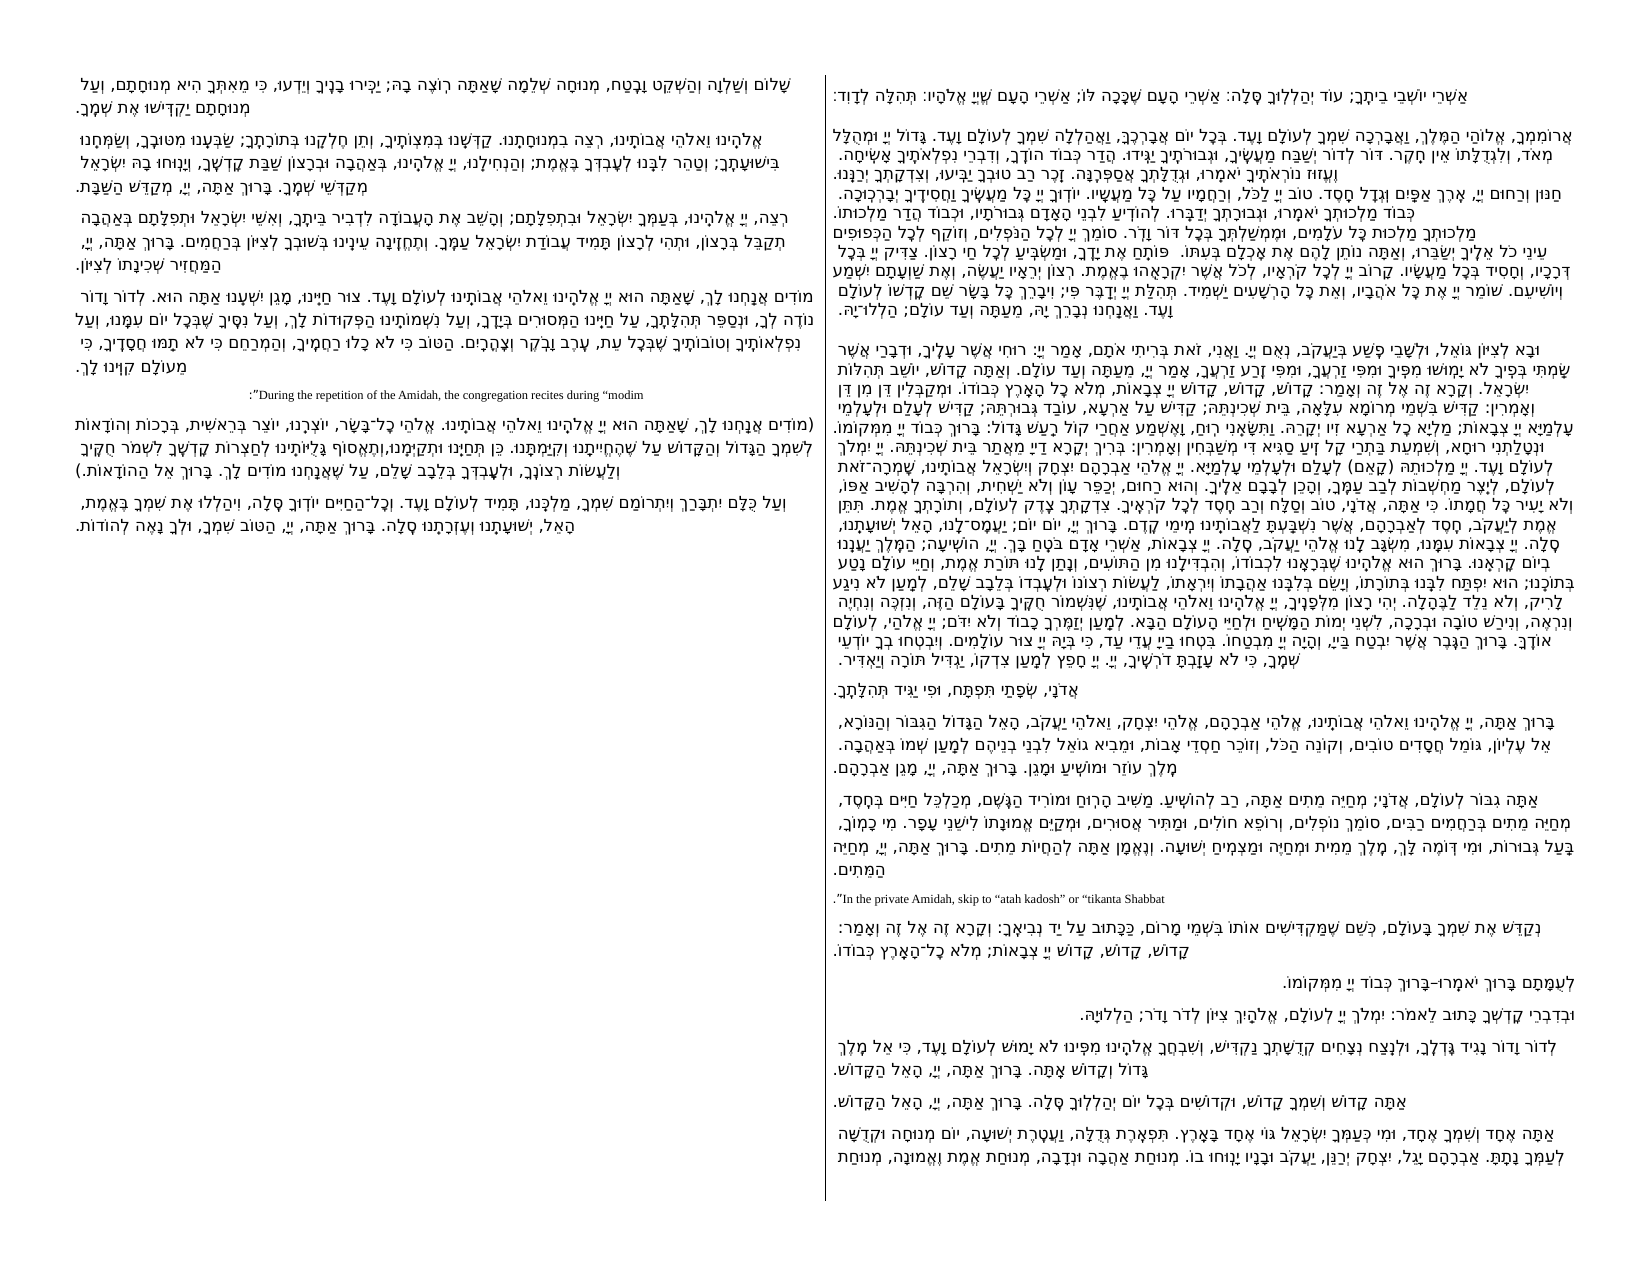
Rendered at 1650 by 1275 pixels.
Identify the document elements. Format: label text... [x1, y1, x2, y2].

text וּבְדִבְרֵי קׇדְשְׁךָ כָּתוּב לֵאמֹר: יִמְלֹךְ יְיָ לְעוֹלָם, אֱלֹהַֽיִךְ צִיּוֹן לְדֹר וָדֹר; הַלְלוּיָהּ. [832, 1005, 1575, 1024]
text וּבָא לְצִיּוֹן גּוֹאֵל, וּלְשָׁבֵי פֶֽשַׁע בְּיַעֲקֹב, נְאֻם יְיָ. וַאֲנִי, זֹאת בְּרִיתִי אֹתָם, אָמַר יְיָ: רוּחִי אֲשֶׁר עָלֶֽיךָ, וּדְבָרַי אֲשֶׁר שַֽׂמְתִּי בְּפִֽיךָ לֺא יָמֽוּשׁוּ מִפִּֽיךָ וּמִפִּי זַרְעֲךָ, וּמִפִּי זֶֽרַע זַרְעֲךָ, אָמַר יְיָ, מֵעַתָּה וְעַד עוֹלָם. וְאַתָּה קָדוֹשׁ, יוֹשֵׁב תְּהִלּוֹת יִשְׂרָאֵל. וְקָרָא זֶה אֶל זֶה וְאָמַר: קָדוֹשׁ, קָדוֹשׁ, קָדוֹשׁ יְיָ צְבָאוֹת, מְלֺא כׇל הָאָֽרֶץ כְּבוֹדוֹ. וּמְקַבְּלִין דֵּן מִן דֵּן וְאָמְרִין: קַדִּישׁ בִּשְׁמֵי מְרוֹמָא עִלָּאָה, בֵּית שְׁכִינְתֵּהּ; קַדִּישׁ עַל אַרְעָא, עוֹבַד גְּבוּרְתֵּהּ; קַדִּישׁ לְעָלַם וּלְעָלְמֵי עָלְמַיָּא יְיָ צְבָאוֹת; מַלְיָא כׇל אַרְעָא זִיו יְקָרֵהּ. וַתִּשָּׂאֵֽנִי רֽוּחַ, וָאֶשְׁמַע אַחֲרַי קוֹל רַֽעַשׁ גָּדוֹל: בָּרוּךְ כְּבוֹד יְיָ מִמְּקוֹמוֹ. וּנְטָלַתְנִי רוּחָא, וְשִׁמְעֵת בַּתְרַי קָל זִֽיעַ סַגִּיא דִּי מְשַׁבְּחִין וְאָמְרִין: בְּרִיךְ יְקָרָא דַייָ מֵאֲתַר בֵּית שְׁכִינְתֵּהּ. יְיָ יִמְלֺךְ לְעוֹלָם וָעֶד. יְיָ מַלְכוּתֵהּ (קָאֵם) לְעָלַם וּלְעָלְמֵי עָלְמַיָּא. יְיָ אֱלֺהֵי אַבְרָהָם יִצְחָק וְיִשְׂרָאֵל אֲבוֹתֵֽינוּ, שׇׁמְרָה־זֹאת לְעוֹלָם, לְיֵֽצֶר מַחְשְׁבוֹת לְבַב עַמֶּֽךָ, וְהָכֵן לְבָבָם אֵלֶֽיךָ. וְהוּא רַחוּם, יְכַפֵּר עָוֺן וְלֺא יַשְׁחִית, וְהִרְבָּה לְהָשִׁיב אַפּוֹ, וְלֺא יָעִיר כׇּל חֲמָתוֹ. כִּי אַתָּה, אֲדֹנָי, טוֹב וְסַלָּח וְרַב חֶֽסֶד לְכׇל קֹרְאֶֽיךָ. צִדְקָתְךָ צֶֽדֶק לְעוֹלָם, וְתוֹרָתְךָ אֱמֶת. תִּתֵּן אֱמֶת לְיַעֲקֹב, חֶֽסֶד לְאַבְרָהָם, אֲשֶׁר נִשְׁבַּֽעְתָּ לַאֲבוֹתֵֽינוּ מִֽימֵי קֶֽדֶם. בָּרוּךְ יְיָ, יוֹם יוֹם; יַעֲמׇס־לָֽנוּ, הָאֵל יְשׁוּעָתֵֽנוּ, סֶֽלָה. יְיָ צְבָאוֹת עִמָּֽנוּ, מִשְׂגָּב לָֽנוּ אֱלֺהֵי יַעֲקֹב, סֶֽלָה. יְיָ צְבָאוֹת, אַשְׁרֵי אָדָם בֹּטֵֽחַ בָּךְ. יְיָ, הוֹשִֽׁיעָה; הַמֶּֽלֶךְ יַעֲנֵֽנוּ בְיוֹם קׇרְאֵֽנוּ. בָּרוּךְ הוּא אֱלֺהֵֽינוּ שֶׁבְּרָאָֽנוּ לִכְבוֹדוֹ, וְהִבְדִּילָֽנוּ מִן הַתּוֹעִים, וְנָֽתַן לָֽנוּ תּוֹרַת אֱמֶת, וְחַיֵּי עוֹלָם נָטַע בְּתוֹכֵֽנוּ; הוּא יִפְתַּח לִבֵּֽנוּ בְּתוֹרָתוֹ, וְיָשֵׂם בְּלִבֵּֽנוּ אַהֲבָתוֹ וְיִרְאָתוֹ, לַעֲשׂוֹת רְצוֹנוֹ וּלְעׇבְדוֹ בְּלֵבָב שָׁלֵם, לְמַֽעַן לֺא נִיגַע לָרִיק, וְלֺא נֵלֵד לַבֶּהָלָה. יְהִי רָצוֹן מִלְּפָנֶֽיךָ, יְיָ אֱלֺהֵֽינוּ וֵאלֺהֵי אֲבוֹתֵֽינוּ, שֶׁנִּשְׁמוֹר חֻקֶּֽיךָ בָּעוֹלָם הַזֶּה, וְנִזְכֶּה וְנִחְיֶה וְנִרְאֶה, וְנִירַשׁ טוֹבָה וּבְרָכָה, לִשְׁנֵי יְמוֹת הַמָּשִֽׁיחַ וּלְחַיֵּי הָעוֹלָם הַבָּא. לְמַֽעַן יְזַמֶּרְךָ כָבוֹד וְלֺא יִדֹּם; יְיָ אֱלֺהַי, לְעוֹלָם אוֹדֶֽךָּ. בָּרוּךְ הַגֶּֽבֶר אֲשֶׁר יִבְטַח בַּייָ, וְהָיָה יְיָ מִבְטַחוֹ. בִּטְחוּ בַייָ עֲדֵי עַד, כִּי בְּיָהּ יְיָ צוּר עוֹלָמִים. וְיִבְטְחוּ בְךָ יוֹדְעֵי שְׁמֶֽךָ, כִּי לֺא עָזַֽבְתָּ דֹרְשֶֽׁיךָ, יְיָ. יְיָ חָפֵץ לְמַֽעַן צִדְקוֹ, יַגְדִּיל תּוֹרָה וְיַאְדִּיר. [832, 340, 1575, 669]
text בָּרוּךְ אַתָּה, יְיָ אֱלֹהֵֽינוּ וֵאלֹהֵי אֲבוֹתֵֽינוּ, אֱלֹהֵי אַבְרָהָם, אֱלֹהֵי יִצְחָק, וֵאלֹהֵי יַעֲקֹב, הָאֵל הַגָּדוֹל הַגִּבּוֹר וְהַנּוֹרָא, אֵל עֶלְיוֹן, גּוֹמֵל חֲסָדִים טוֹבִים, וְקוֹנֵה הַכֹּל, וְזוֹכֵר חַסְדֵי אָבוֹת, וּמֵבִיא גוֹאֵל לִבְנֵי בְנֵיהֶם לְמַֽעַן שְׁמוֹ בְּאַהֲבָה. מֶֽלֶךְ עוֹזֵר וּמוֹשִֽׁיעַ וּמָגֵן. בָּרוּךְ אַתָּה, יְיָ, מָגֵן אַבְרָהָם. [832, 712, 1575, 778]
text מוֹדִים אֲנַֽחְנוּ לָךְ, שָׁאַתָּה הוּא יְיָ אֱלֹהֵֽינוּ וֵאלֹהֵי אֲבוֹתֵֽינוּ לְעוֹלָם וָעֶד. צוּר חַיֵּֽינוּ, מָגֵן יִשְׁעֵֽנוּ אַתָּה הוּא. לְדוֹר וָדוֹר נוֹדֶה לְךָ, וּנְסַפֵּר תְּהִלָּתֶֽךָ, עַל חַיֵּֽינוּ הַמְּסוּרִים בְּיָדֶֽךָ, וְעַל נִשְׁמוֹתֵֽינוּ הַפְּקוּדוֹת לָךְ, וְעַל נִסֶּֽיךָ שֶׁבְּכׇל יוֹם עִמָּֽנוּ, וְעַל נִפְלְאוֹתֶֽיךָ וְטוֹבוֹתֶֽיךָ שֶׁבְּכׇל עֵת, עֶֽרֶב וָבֹֽקֶר וְצׇהֳרָֽיִם. הַטּוֹב כִּי לֹא כָלוּ רַחֲמֶֽיךָ, וְהַמְרַחֵם כִּי לֹא תַֽמּוּ חֲסָדֶֽיךָ, כִּי מֵעוֹלָם קִוִּֽינוּ לָךְ. [75, 287, 817, 376]
text שָׁלוֹם וְשַׁלְוָה וְהַשְׁקֵט וָבֶֽטַח, מְנוּחָה שְׁלֵמָה שָׁאַתָּה רֽוֹצֶה בָהּ; יַכִּֽירוּ בָנֶֽיךָ וְיֵדְעוּ, כִּי מֵאִתְּךָ הִיא מְנוּחָתָם, וְעַל מְנוּחָתָם יַקְדִּֽישׁוּ אֶת שְׁמֶֽךָ. [75, 75, 817, 118]
text In the private Amidah, skip to “atah kadosh” or “tikanta Shabbat”. [832, 892, 1575, 906]
text וְעַל כֻּלָּם יִתְבָּרַךְ וְיִתְרוֹמַם שִׁמְךָ, מַלְכֵּֽנוּ, תָּמִיד לְעוֹלָם וָעֶד. וְכׇל־הַחַיִּים יוֹדֽוּךָ סֶּֽלָה, וִיהַלְלוּ אֶת שִׁמְךָ בֶּאֱמֶת, הָאֵל, יְשׁוּעָתֵֽנוּ וְעֶזְרָתֵֽנוּ סֶֽלָה. בָּרוּךְ אַתָּה, יְיָ, הַטּוֹב שִׁמְךָ, וּלְךָ נָאֶה לְהוֹדוֹת. [75, 493, 817, 536]
text אֱלֹהֵֽינוּ וֵאלֹהֵי אֲבוֹתֵֽינוּ, רְצֵה בִמְנוּחָתֵֽנוּ. קַדְּשֵֽׁנוּ בְּמִצְוֺתֶֽיךָ, וְתֵן חֶלְקֵֽנוּ בְּתוֹרָתֶֽךָ; שַׂבְּעֵֽנוּ מִטּוּבֶֽךָ, וְשַׂמְּחֵֽנוּ בִּישׁוּעָתֶֽךָ; וְטַהֵר לִבֵּֽנוּ לְעׇבְדְּךָ בֶּאֱמֶת; וְהַנְחִילֵֽנוּ, יְיָ אֱלֹהֵֽינוּ, בְּאַהֲבָה וּבְרָצוֹן שַׁבַּת קׇדְשֶֽׁךָ, וְיָנֽוּחוּ בָהּ יִשְׂרָאֵל מְקַדְּשֵׁי שְׁמֶֽךָ. בָּרוּךְ אַתָּה, יְיָ, מְקַדֵּשׁ הַשַּׁבָּת. [75, 130, 817, 196]
text (מוֹדִים אֲנַֽחְנוּ לָךְ, שָׁאַתָּה הוּא יְיָ אֱלֹהֵֽינוּ וֵאלֹהֵי אֲבוֹתֵֽינוּ. אֱלֹהֵי כׇל־בָּשָׂר, יוֹצְרֵֽנוּ, יוֹצֵר בְּרֵאשִׁית, בְּרָכוֹת וְהוֹדָאוֹת לְשִׁמְךָ הַגָּדוֹל וְהַקָּדוֹשׁ עַל שֶׁהֶחֱיִיתָֽנוּ וְקִיַּמְתָּֽנוּ. כֵּן תְּחַיֵּֽנוּ וּתְקַיְּמֵֽנוּ,וְתֶאֱסוֹף גָּלֻיּוֹתֵֽינוּ לְחַצְרוֹת קׇדְשֶֽׁךָ לִשְׁמֹר חֻקֶּֽיךָ וְלַעֲשׂוֹת רְצוֹנֶֽךָ, וּלְעׇׇבְדְּךָ בְּלֵבָב שָׁלֵם, עַל שֶׁאֲנַֽחְנוּ מוֹדִים לָךְ. בָּרוּךְ אֵל הַהוֹדָאוֹת.) [75, 414, 817, 480]
text אַתָּה קָדוֹשׁ וְשִׁמְךָ קָדוֹשׁ, וּקְדוֹשִׁים בְּכׇל יוֹם יְהַלְלֽוּךָ סֶּֽלָה. בָּרוּךְ אַתָּה, יְיָ, הָאֵל הַקָּדוֹשׁ. [832, 1092, 1575, 1111]
text רְצֵה, יְיָ אֱלֹהֵֽינוּ, בְּעַמְּךָ יִשְׂרָאֵל וּבִתְפִלָּתָם; וְהָשֵׁב אֶת הָעֲבוֹדָה לִדְבִיר בֵּיתֶֽךָ, וְאִשֵּׁי יִשְׂרָאֵל וּתְפִלָּתָם בְּאַהֲבָה תְקַבֵּל בְּרָצוֹן, וּתְהִי לְרָצוֹן תָּמִיד עֲבוֹדַת יִשְׂרָאֵל עַמֶּֽךָ. וְתֶחֱזֶֽינָה עֵינֵֽינוּ בְּשׁוּבְךָ לְצִיּוֹן בְּרַחֲמִים. בָּרוּךְ אַתָּה, יְיָ, הַמַּחֲזִיר שְׁכִינָתוֹ לְצִיּוֹן. [75, 208, 817, 274]
text אֲרוֹמִמְךָ, אֱלוֹהַי הַמֶּלֶךְ, וַאֲבָרְכָה שִׁמְךָ לְעוֹלָם וָעֶד. בְּכׇל יוֹם אֲבָרְכֶךָּ, וַאֲהַלְלָה שִׁמְךָ לְעוֹלָם וָעֶד. גָּדוֹל יְיָ וּמְהֻלָּל מְאֹד, וְלִגְדֻלָּתוֹ אֵין חֵֽקֶר. דּוֹר לְדוֹר יְשַׁבַּח מַעֲשֶֽׂיךָ, וּגְבוּרֹתֶֽיךָ יַגִּֽידוּ. הֲדַר כְּבוֹד הוֹדֶֽךָ, וְדִבְרֵי נִפְלְאֹתֶֽיךָ אָשִֽׂיחָה. וֶעֱזוּז נוֹרְאֹתֶֽיךָ יֹאמֵֽרוּ, וּגְדֻלָּתְךָ אֲסַפְּרֶֽנָּה. זֵֽכֶר רַב טוּבְךָ יַבִּֽיעוּ, וְצִדְקָתְךָ יְרַנֵּֽנוּ. חַנּוּן וְרַחוּם יְיָ, אֶֽרֶךְ אַפַּֽיִם וּֽגְדׇל חָֽסֶד. טוֹב יְיָ לַכֹּל, וְרַחֲמָיו עַל כׇּל מַעֲשָֽיו. יוֹדֽוּךָ יְיָ כׇּל מַעֲשֶֽׂיךָ וַחֲסִידֶֽיךָ יְבָרְכֽוּכָה. כְּבוֹד מַלְכוּתְךָ יֹאמֵֽרוּ, וּגְבוּרָתְךָ יְדַבֵּֽרוּ. לְהוֹדִֽיעַ לִבְנֵי הָאָדָם גְּבוּרֹתָיו, וּכְבוֹד הֲדַר מַלְכוּתוֹ. מַלְכוּתְךָ מַלְכוּת כׇּל עֹלָמִים, וּמֶמְשַׁלְתְּךָ בְּכׇל דּוֹר וָדֹֽר. סוֹמֵךְ יְיָ לְכׇל הַנֹּפְלִים, וְזוֹקֵף לְכׇל הַכְּפוּפִים עֵינֵי כֹל אֵלֶֽיךָ יְשַׂבֵּרוּ, וְאַתָּה נוֹתֵן לָהֶם אֶת אׇכְלָם בְּעִתּוֹ. פּוֹתֵֽחַ אֶת יָדֶֽךָ, וּמַשְׂבִּֽיעַ לְכׇל חַי רָצוֹן. צַדִּיק יְיָ בְּכׇל דְּרָכָיו, וְחָסִיד בְּכׇל מַעֲשָׂיו. קָרוֹב יְיָ לְכׇל קֹרְאָיו, לְכֹל אֲשֶׁר יִקְרָאֻֽהוּ בֶאֱמֶת. רְצוֹן יְרֵאָיו יַעֲשֶׂה, וְאֶת שַׁוְעָתָם יִשְׁמַע וְיוֹשִׁיעֵם. שׁוֹמֵר יְיָ אֶת כׇּל אֹהֲבָיו, וְאֵת כׇּל הָרְשָׁעִים יַשְׁמִיד. תְּהִלַּת יְיָ יְדַֽבֶּר פִּי; וִיבָרֵךְ כׇּל בָּשָׂר שֵׁם קׇדְשׁוֹ לְעוֹלָם וָעֶד. וַאֲנַֽחְנוּ נְבָרֵךְ יָהּ, מֵעַתָּה וְעַד עוֹלָם; הַלְלוּ־יָהּ. [832, 126, 1575, 319]
text אֲדֹנָי, שְׂפָתַי תִּפְתָּח, וּפִי יַגִּיד תְּהִלָּתֶֽךָ. [832, 680, 1575, 699]
text לְעֻמָּתָם בָּרוּךְ יֹאמֵֽרוּ–בָּרוּךְ כְּבוֹד יְיָ מִמְּקוֹמוֹ. [832, 973, 1575, 992]
text אַתָּה גִבּוֹר לְעוֹלָם, אֲדֹנָי; מְחַיֵּה מֵתִים אַתָּה, רַב לְהוֹשִֽׁיעַ. מַשִּׁיב הָרֽוּחַ וּמוֹרִיד הַגֶּֽשֶׁם, מְכַלְכֵּל חַיִּים בְּחֶֽסֶד, מְחַיֵּה מֵתִים בְּרַחֲמִים רַבִּים, סוֹמֵךְ נוֹפְלִים, וְרוֹפֵא חוֹלִים, וּמַתִּיר אֲסוּרִים, וּמְקַיֵּם אֱמוּנָתוֹ לִישֵׁנֵי עָפָר. מִי כָמֽוֹךָ, בַּֽעַל גְּבוּרוֹת, וּמִי דּֽוֹמֶה לָּךְ, מֶֽלֶךְ מֵמִית וּמְחַיֶּה וּמַצְמִֽיחַ יְשׁוּעָה. וְנֶאֱמָן אַתָּה לְהַחֲיוֹת מֵתִים. בָּרוּךְ אַתָּה, יְיָ, מְחַיֵּה הַמֵּתִים. [832, 790, 1575, 879]
text נְקַדֵּשׁ אֶת שִׁמְךָ בָּעוֹלָם, כְּשֵׁם שֶׁמַּקְדִּישִׁים אוֹתוֹ בִּשְׁמֵי מָרוֹם, כַּכָּתוּב עַל יַד נְבִיאֶֽךָ: וְקָרָא זֶה אֶל זֶה וְאָמַר: קָדוֹשׁ, קָדוֹשׁ, קָדוֹשׁ יְיָ צְבָאוֹת; מְלֹא כׇל־הָאָֽרֶץ כְּבוֹדוֹ. [832, 918, 1575, 961]
text אַתָּה אֶחָד וְשִׁמְךָ אֶחָד, וּמִי כְּעַמְּךָ יִשְׂרָאֵל גּוֹי אֶחָד בָּאָֽרֶץ. תִּפְאֶֽרֶת גְּדֻלָּה, וַעֲטֶֽרֶת יְשׁוּעָה, יוֹם מְנוּחָה וּקְדֻשָּׁה לְעַמְּךָ נָתָֽתָּ. אַבְרָהָם יָגֵל, יִצְחָק יְרַנֵּן, יַעֲקֹב וּבָנָיו יָנֽוּחוּ בוֹ. מְנוּחַת אַהֲבָה וּנְדָבָה, מְנוּחַת אֱמֶת וֶאֱמוּנָה, מְנוּחַת [832, 1124, 1575, 1166]
text אַשְׁרֵי יוֹשְׁבֵי בֵיתֶֽךָ; עוֹד יְהַלְלֽוּךָ סֶּֽלָה׃ אַשְׁרֵי הָעָם שֶׁכָּֽכָה לּוֹ; אַשְׁרֵי הָעָם שֱׁיְיָ אֱלֹהָיו׃ תְּהִלָּה לְדָוִד׃ [832, 85, 1575, 105]
text During the repetition of the Amidah, the congregation recites during “modim”: [75, 388, 817, 403]
text לְדוֹר וָדוֹר נָגִיד גׇּדְלֶֽךָ, וּלְנֵֽצַח נְצָחִים קְדֻשָּׁתְךָ נַקְדִּישׁ, וְשִׁבְחֲךָ אֱלֹהֵֽינוּ מִפִּֽינוּ לֹא יָמוּשׁ לְעוֹלָם וָעֶד, כִּי אֵל מֶֽלֶךְ גָּדוֹל וְקָדוֹשׁ אָֽתָּה. בָּרוּךְ אַתָּה, יְיָ, הָאֵל הַקָּדוֹשׁ. [832, 1037, 1575, 1079]
